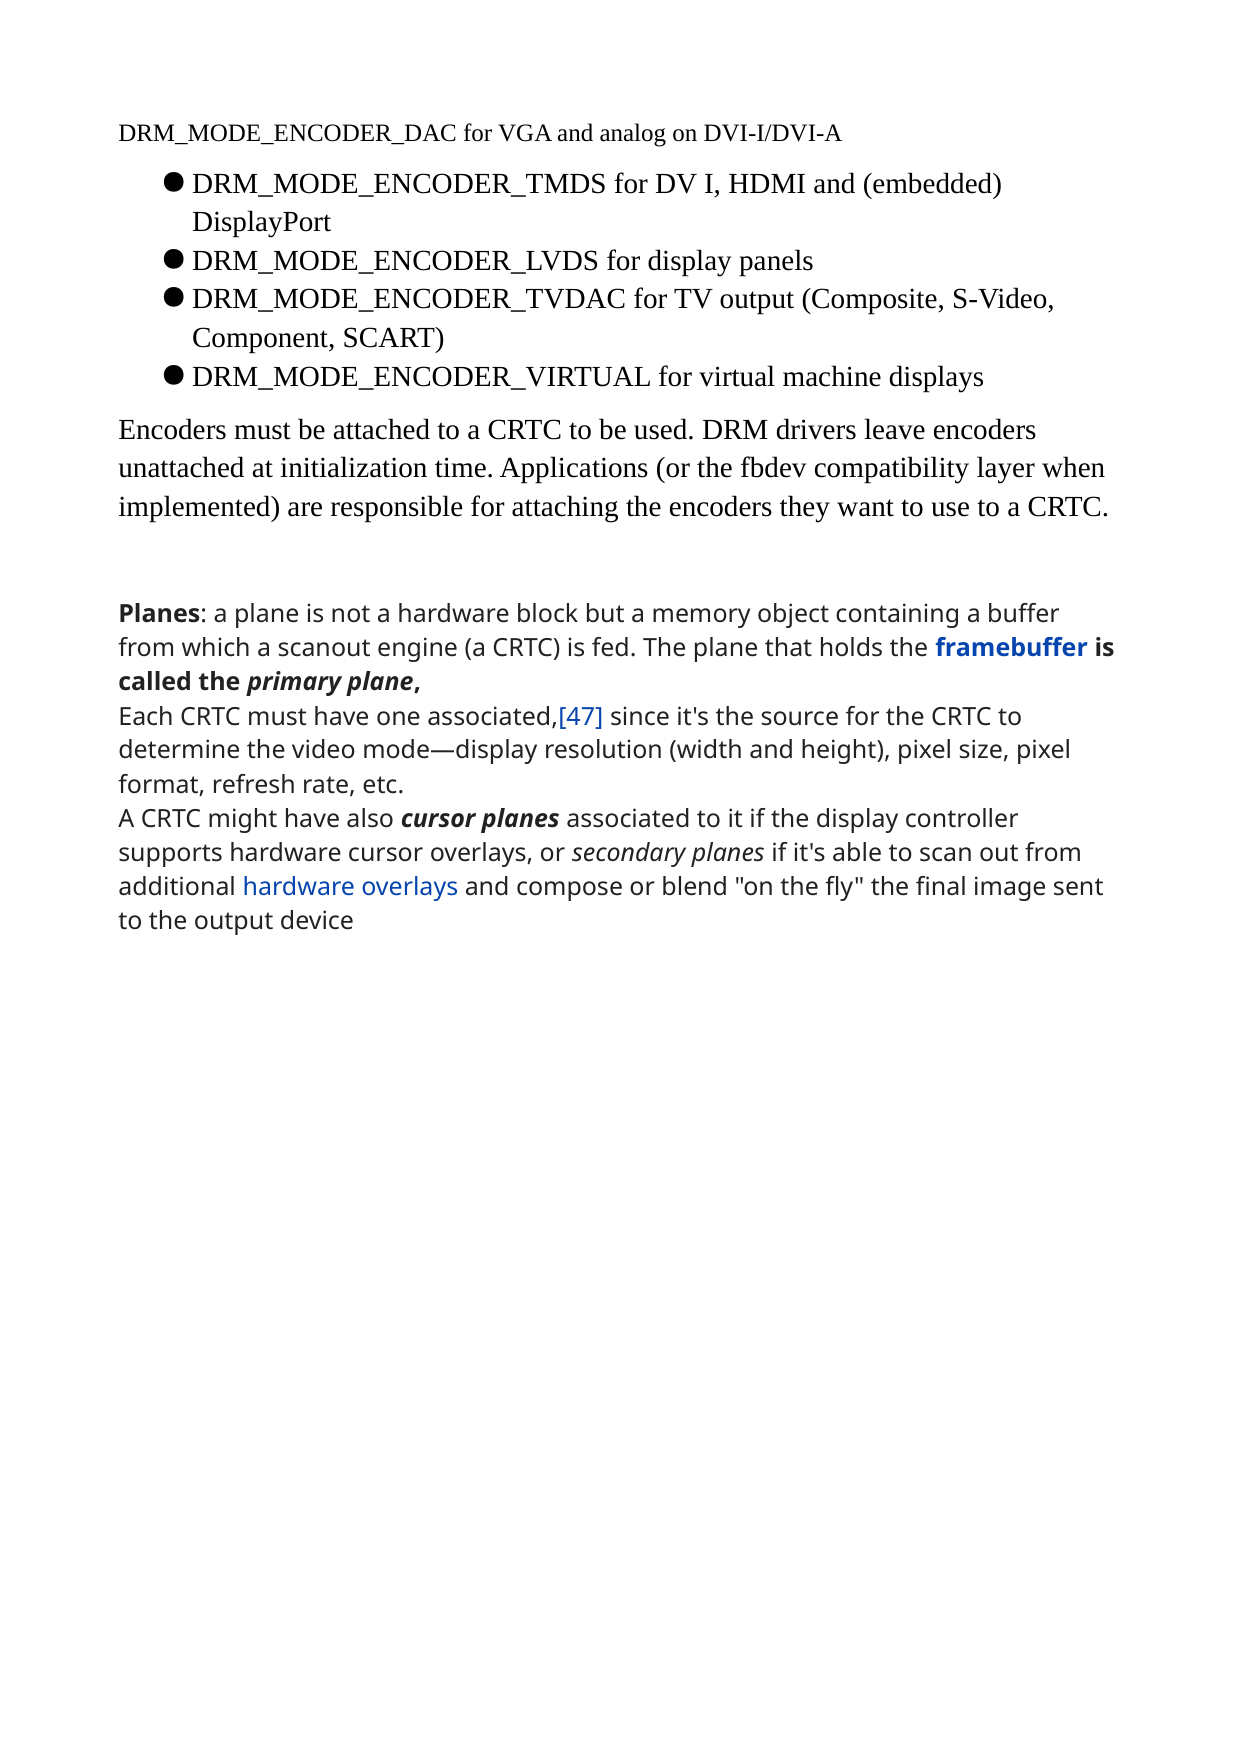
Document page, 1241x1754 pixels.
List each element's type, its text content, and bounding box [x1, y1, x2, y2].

text Each CRTC must have one associated,[47] since it's the source for the CRTC to determine the video mode—display resolution (width and height), pixel size, pixel format, refresh rate, etc. [118, 698, 1122, 800]
text Encoders must be attached to a CRTC to be used. DRM drivers leave encoders unattached at initialization time. Applications (or the fbdev compatibility layer when implemented) are responsible for attaching the encoders they want to use to a CRTC. [118, 412, 1122, 523]
text Planes: a plane is not a hardware block but a memory object containing a buffer from which a scanout engine (a CRTC) is fed. The plane that holds the framebuffer is called the primary plane, [118, 596, 1122, 698]
list DRM_MODE_ENCODER_TMDS for DV I, HDMI and (embedded) DisplayPort [162, 166, 1122, 238]
list DRM_MODE_ENCODER_VIRTUAL for virtual machine displays [162, 359, 1122, 392]
text DRM_MODE_ENCODER_DAC for VGA and analog on DVI-I/DVI-A [118, 118, 1122, 147]
list DRM_MODE_ENCODER_LVDS for display panels [162, 243, 1122, 277]
list DRM_MODE_ENCODER_TVDAC for TV output (Composite, S-Video, Component, SCART) [162, 282, 1122, 354]
text A CRTC might have also cursor planes associated to it if the display controller supports hardware cursor overlays, or secondary planes if it's able to scan out from additional hardware overlays and compose or blend "on the fly" the final image sent to the output device [118, 800, 1122, 937]
